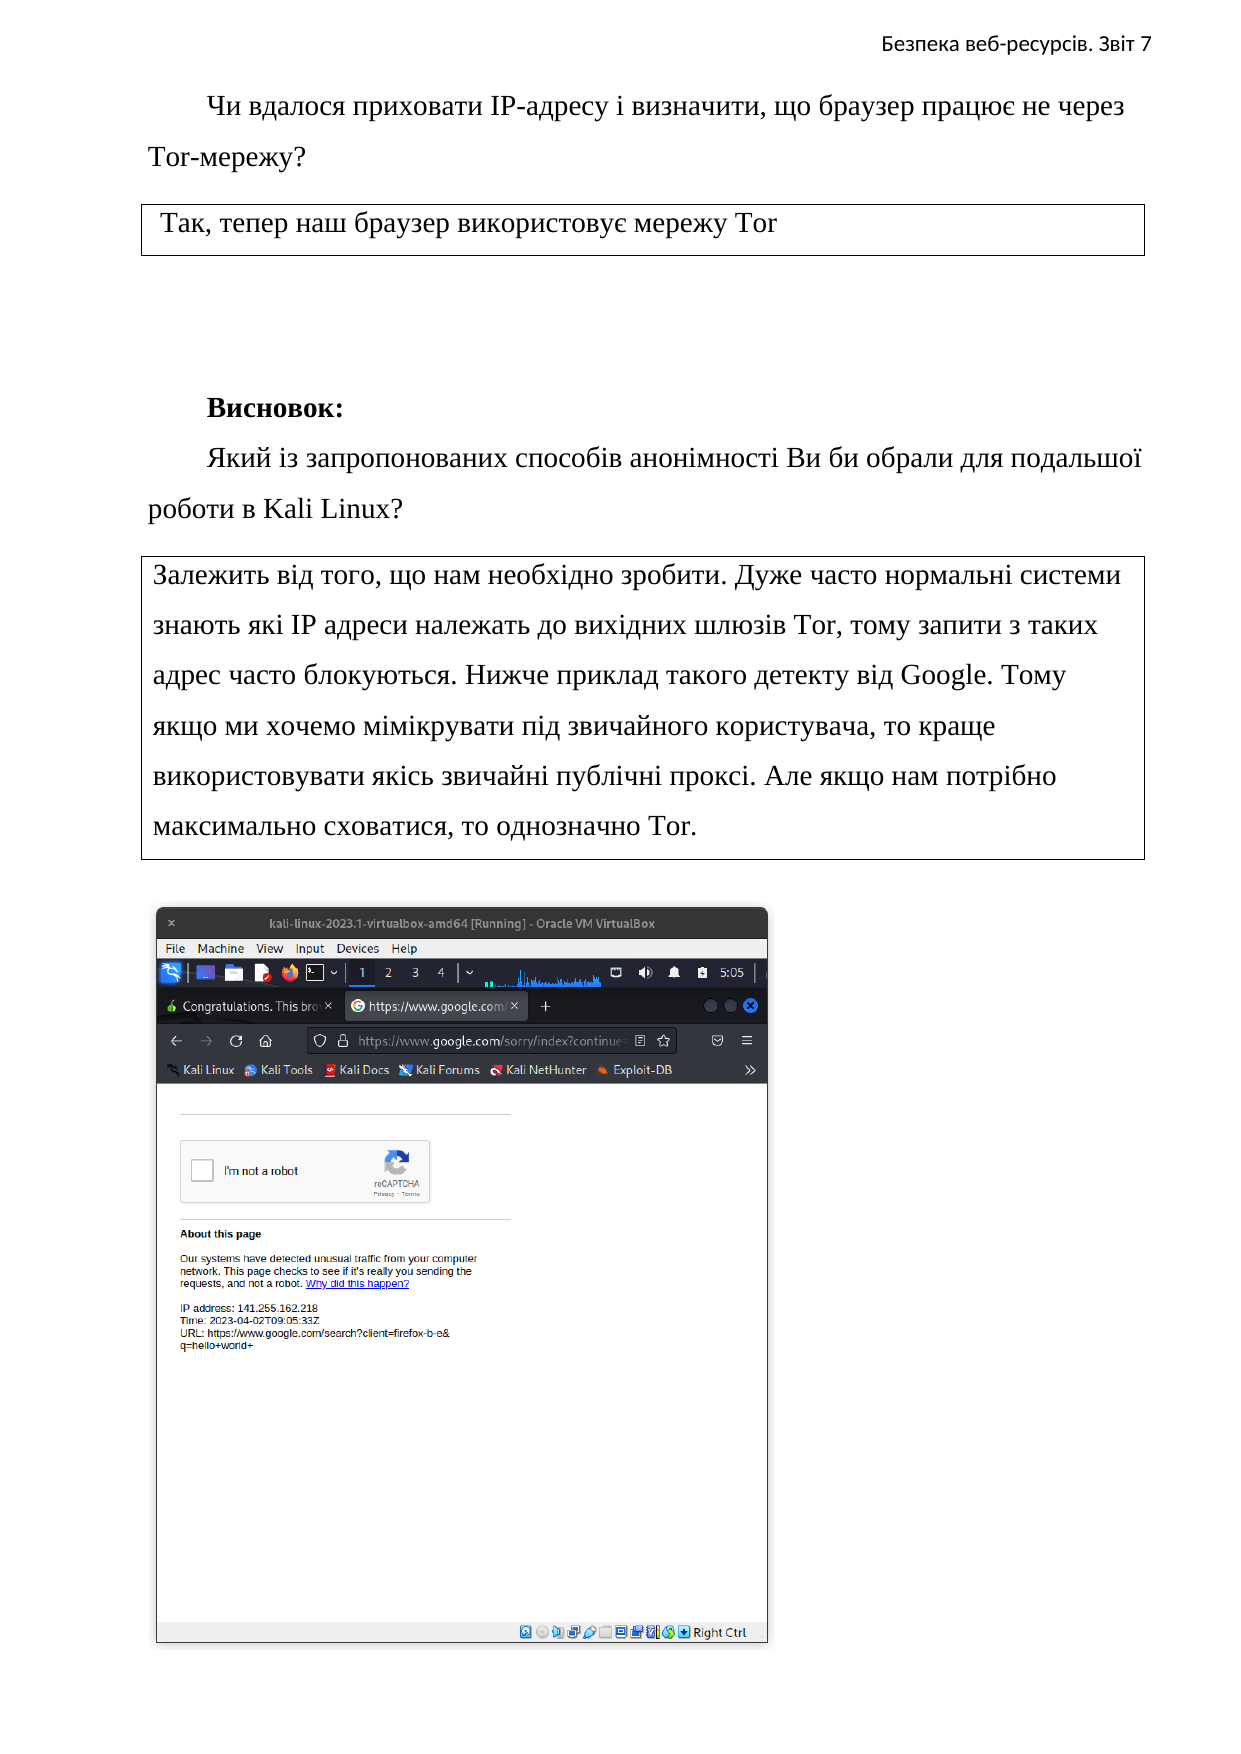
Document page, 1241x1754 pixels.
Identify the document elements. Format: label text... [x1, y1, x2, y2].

table_header Залежить від того, що нам необхідно зробити. Дуже часто нормальні системи знають які IP адреси належать до вихідних шлюзів Tor, тому запити з таких адрес часто блокуються. Нижче приклад такого детекту від Google. Тому якщо ми хочемо мімікрувати під звичайного користувача, то краще використовувати якісь звичайні публічні проксі. Але якщо нам потрібно максимально сховатися, то однозначно Tor. [142, 557, 1144, 858]
list Який із запропонованих способів анонімності Ви би обрали для подальшої роботи в Kali Linux? [148, 441, 1152, 524]
table_header Так, тепер наш браузер використовує мережу Tor [142, 205, 1144, 255]
list Чи вдалося приховати IP-адресу і визначити, що браузер працює не через Tor-мережу? [148, 88, 1152, 172]
list Висновок: [148, 390, 1152, 424]
picture [148, 901, 775, 1650]
